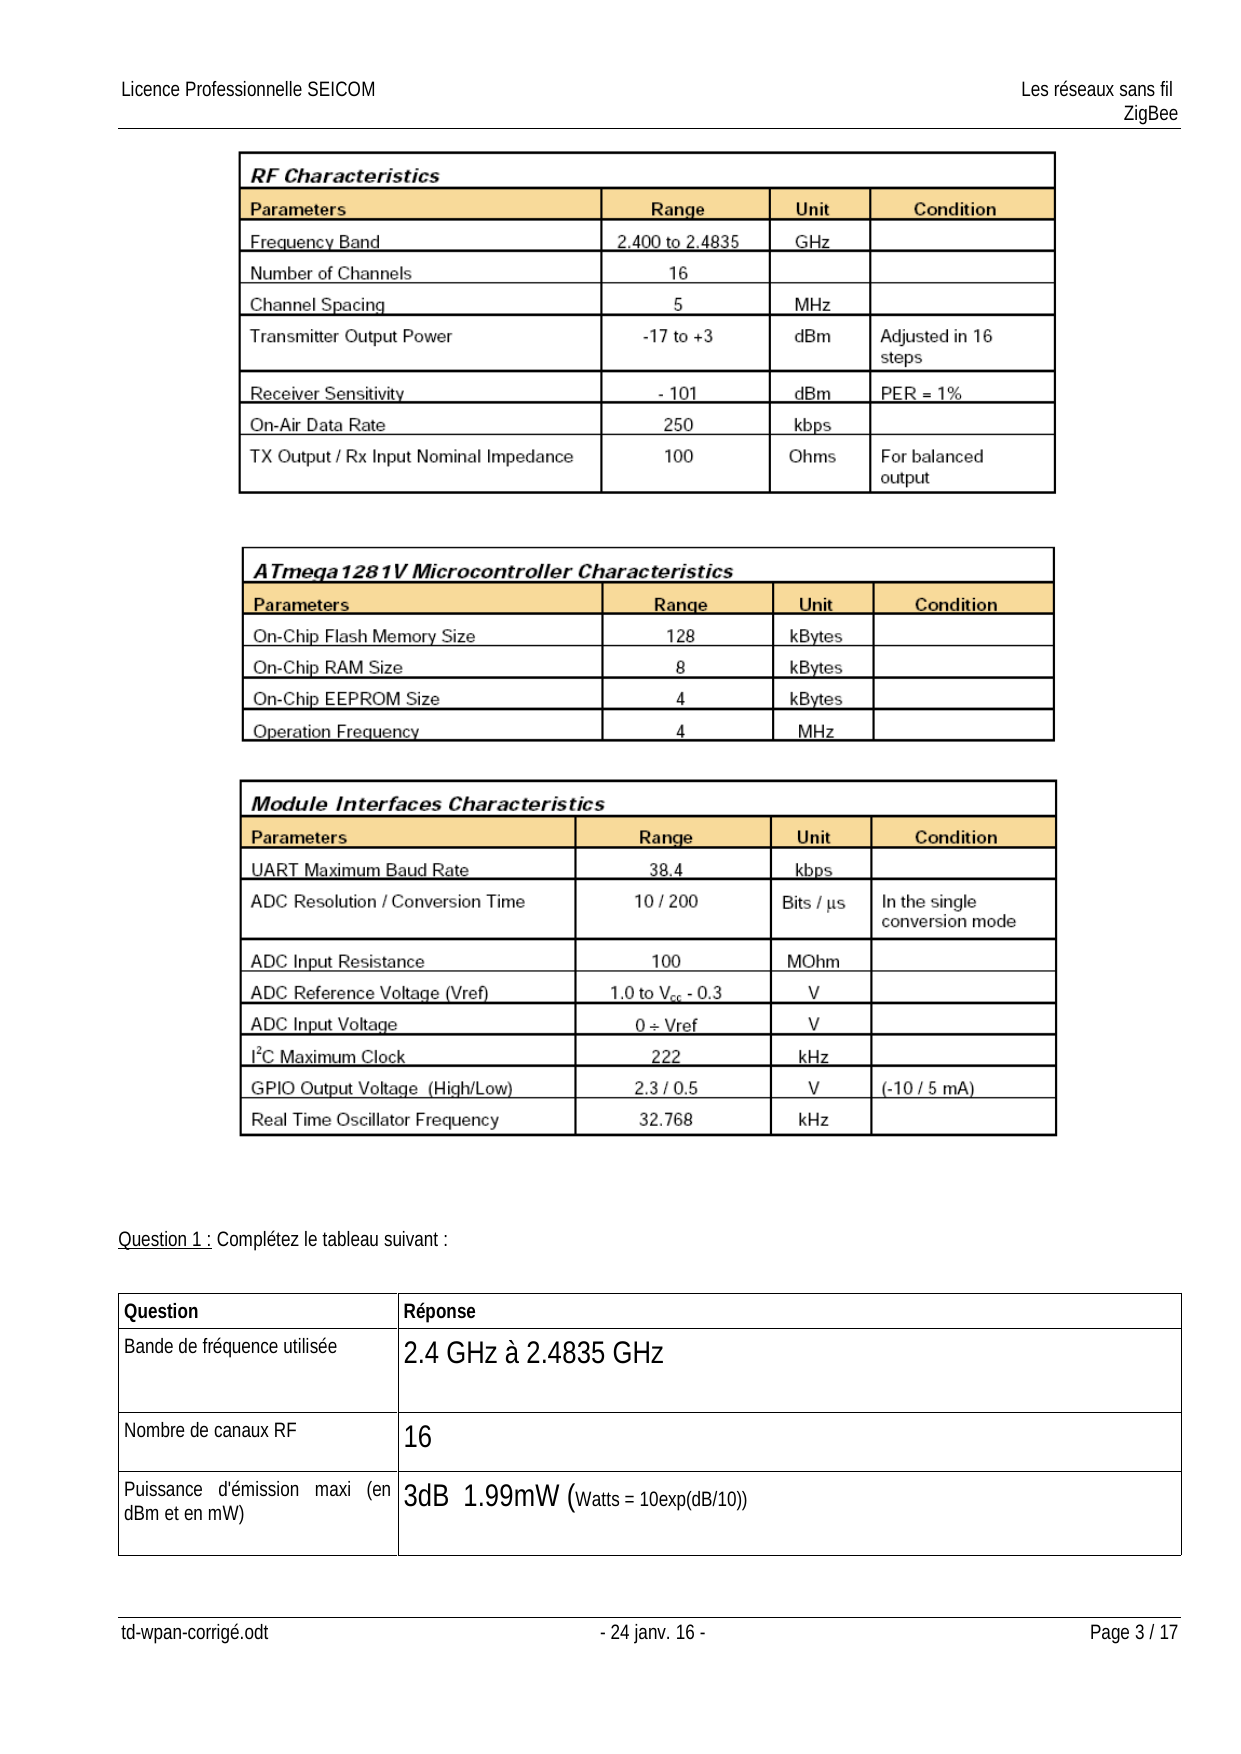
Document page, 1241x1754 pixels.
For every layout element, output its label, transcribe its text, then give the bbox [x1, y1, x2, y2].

table_cell Nombre de canaux RF [119, 1413, 397, 1471]
table_cell 2.4 GHz à 2.4835 GHz [399, 1329, 1181, 1412]
picture [231, 534, 1068, 1156]
table_cell Puissance d'émission maxi (en dBm et en mW) [119, 1472, 397, 1555]
table_header Réponse [399, 1294, 1181, 1328]
table_header Question [119, 1294, 397, 1328]
text Question 1 : Complétez le tableau suivant : [118, 1227, 1181, 1251]
picture [230, 145, 1069, 511]
table_cell Bande de fréquence utilisée [119, 1329, 397, 1412]
table_cell 16 [399, 1413, 1181, 1471]
table_cell 3dB 1.99mW (Watts = 10exp(dB/10)) [399, 1472, 1181, 1555]
